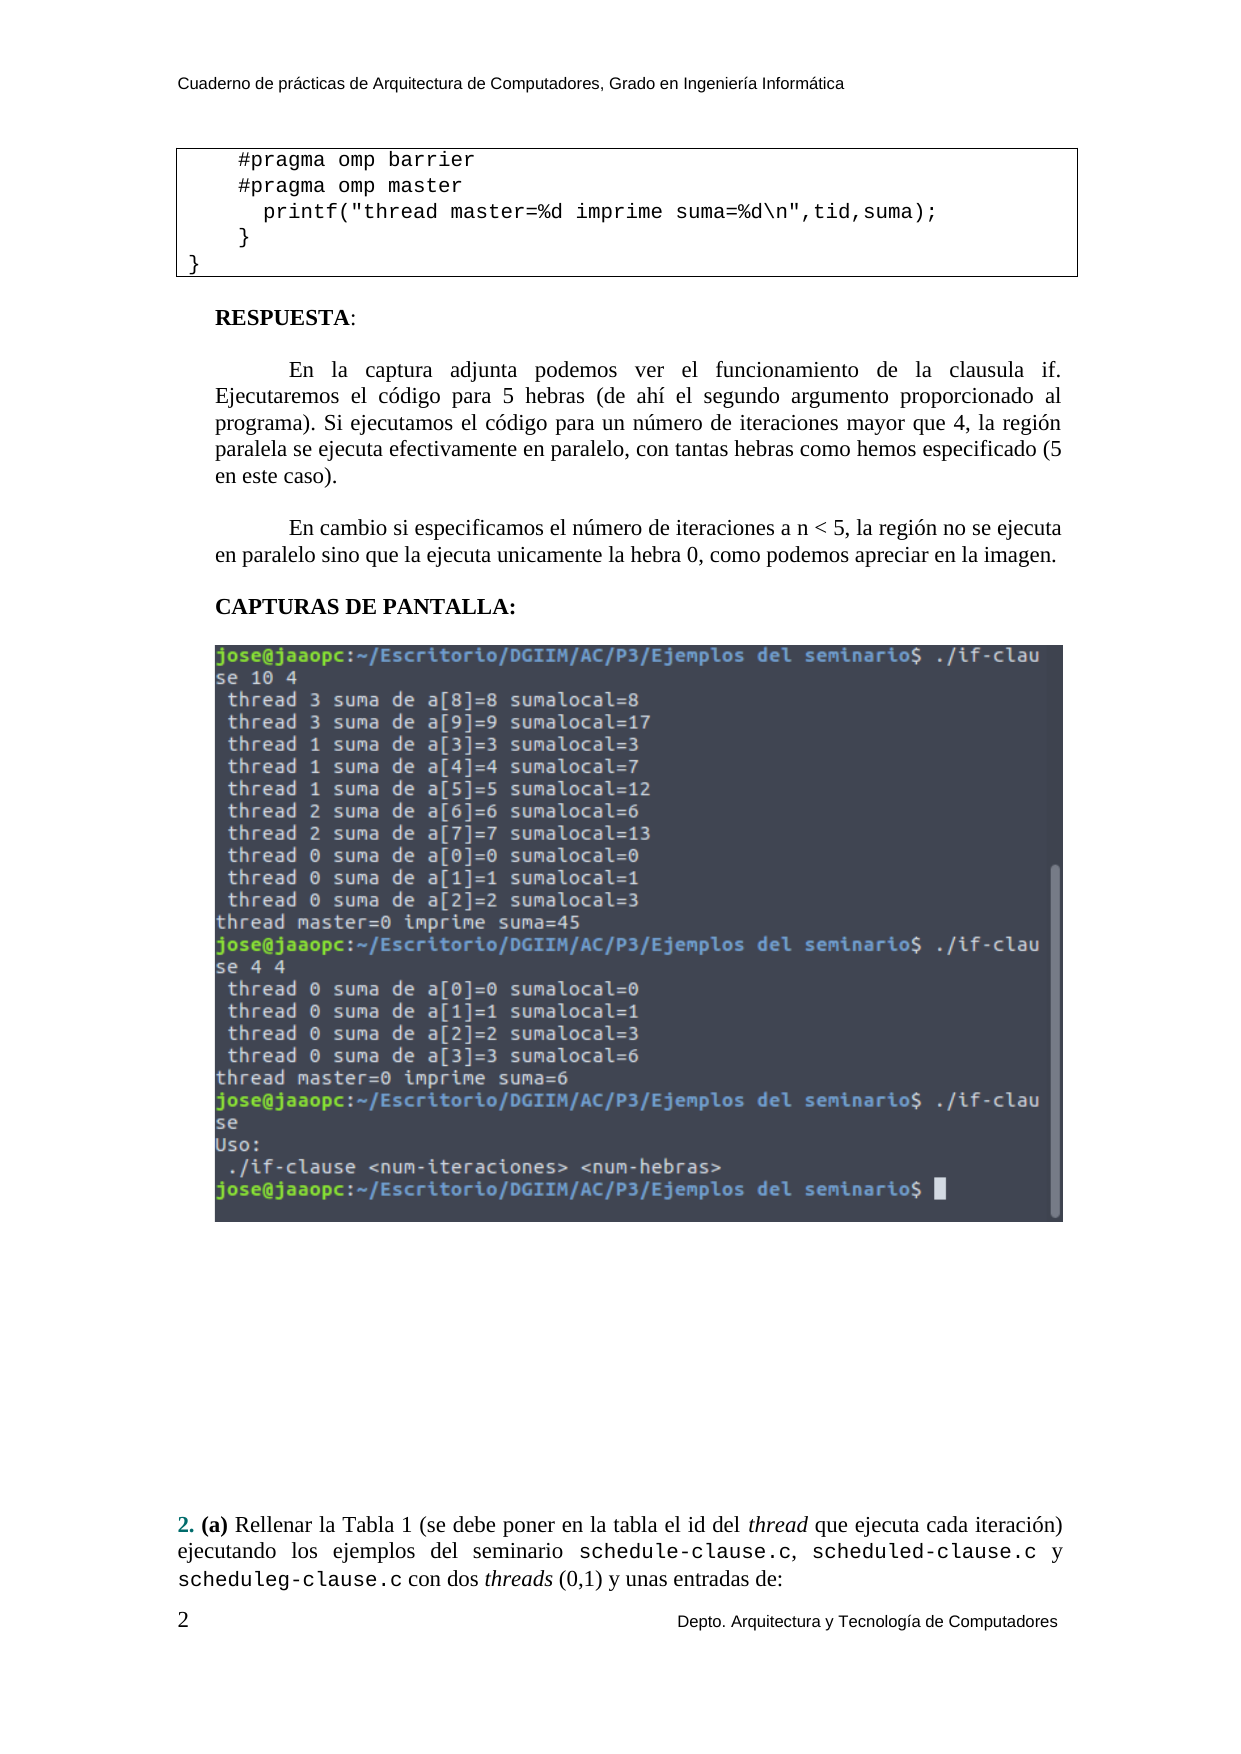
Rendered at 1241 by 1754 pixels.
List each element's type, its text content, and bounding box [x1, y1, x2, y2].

table_header #pragma omp barrier #pragma omp master printf("thread master=%d imprime suma=%d\n",tid,suma); } } [177, 149, 1077, 276]
list 2. (a) Rellenar la Tabla 1 (se debe poner en la tabla el id del thread que ejecuta cada iteración) ejecutando los ejemplos del seminario schedule-clause.c, scheduled-clause.c y scheduleg-clause.c con dos threads (0,1) y unas entradas de: [177, 1511, 1063, 1592]
text RESPUESTA: [215, 303, 1063, 330]
text En la captura adjunta podemos ver el funcionamiento de la clausula if. Ejecutaremos el código para 5 hebras (de ahí el segundo argumento proporcionado al programa). Si ejecutamos el código para un número de iteraciones mayor que 4, la región paralela se ejecuta efectivamente en paralelo, con tantas hebras como hemos especificado (5 en este caso). [215, 356, 1063, 488]
picture [214, 645, 1063, 1222]
text CAPTURAS DE PANTALLA: [215, 593, 1063, 620]
text En cambio si especificamos el número de iteraciones a n < 5, la región no se ejecuta en paralelo sino que la ejecuta unicamente la hebra 0, como podemos apreciar en la imagen. [215, 514, 1063, 567]
